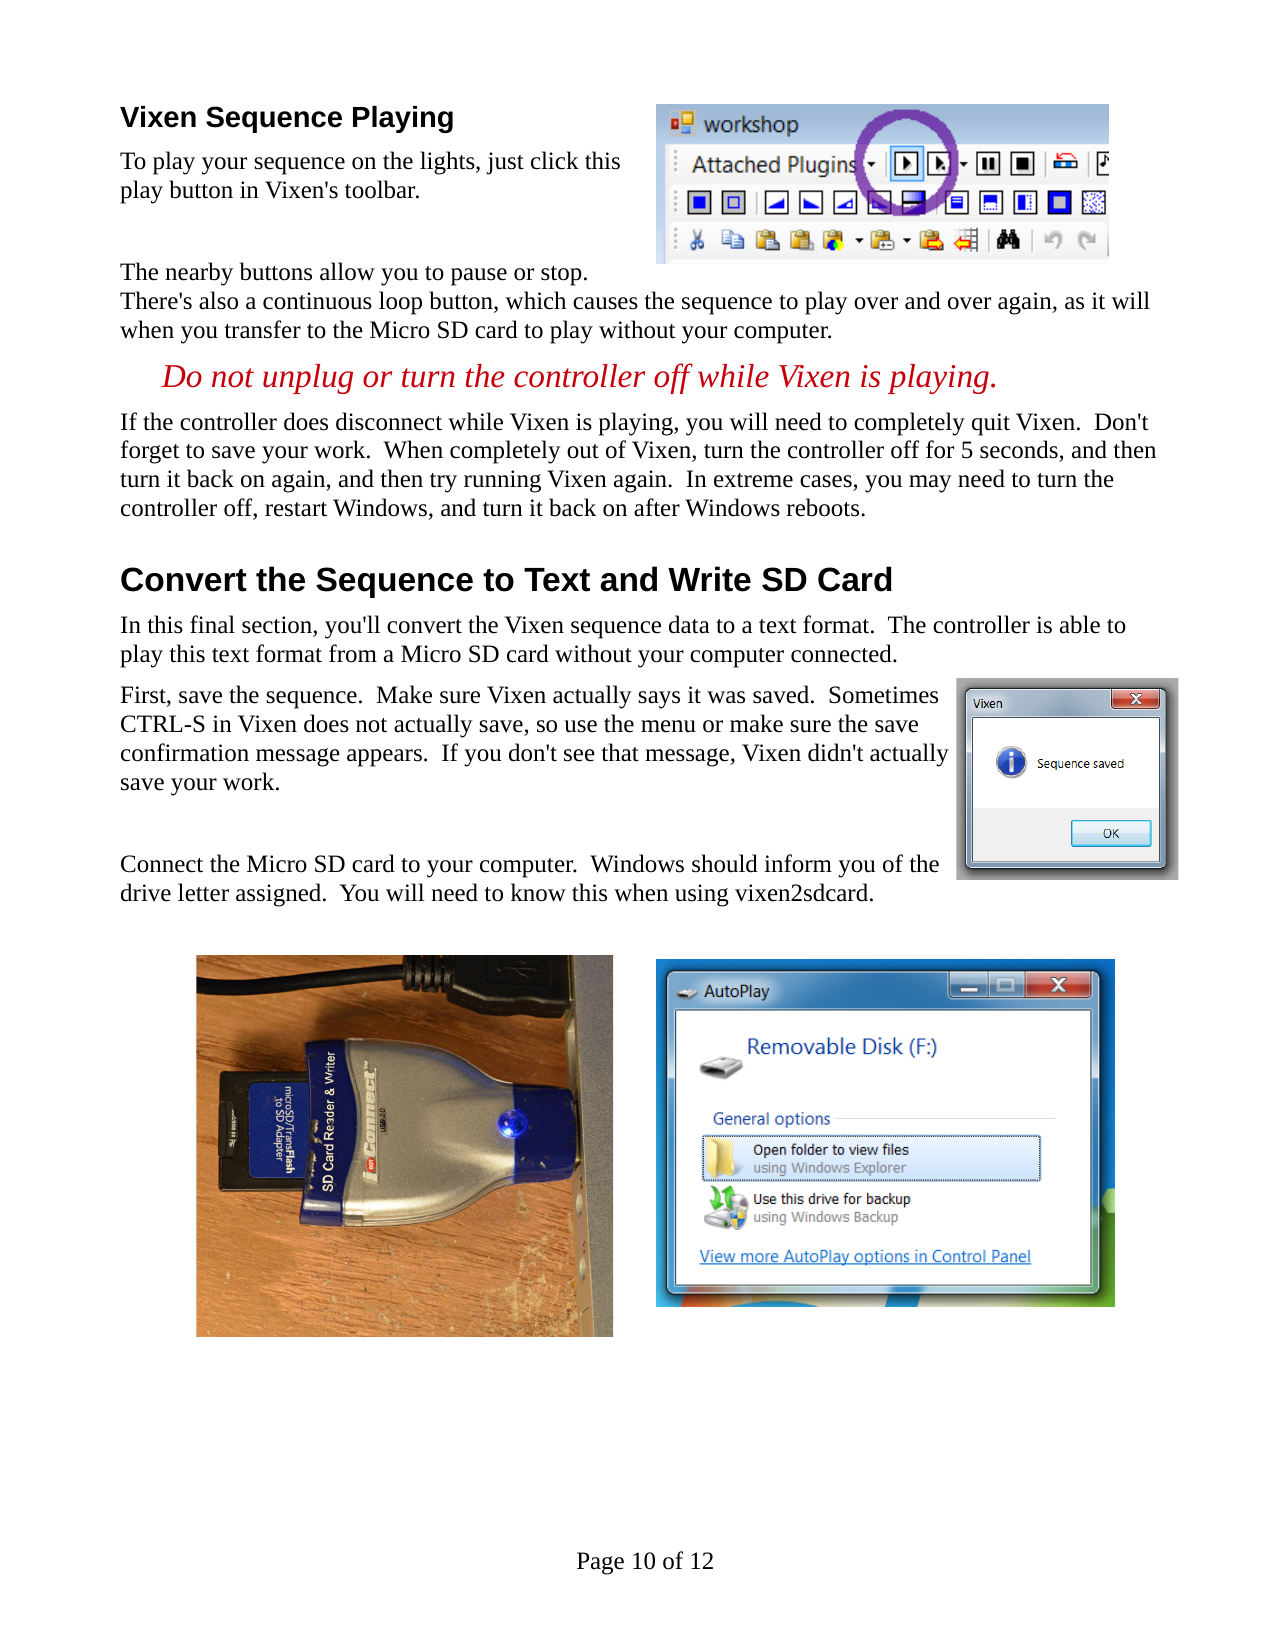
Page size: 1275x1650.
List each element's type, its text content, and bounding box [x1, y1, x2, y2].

subtitle Vixen Sequence Playing [120, 100, 1170, 133]
text First, save the sequence. Make sure Vixen actually says it was saved. Sometimes CTRL-S in Vixen does not actually save, so use the menu or make sure the save confirmation message appears. If you don't see that message, Vixen didn't actually save your work. [120, 681, 956, 796]
text [1109, 146, 1170, 203]
picture [656, 104, 1109, 264]
picture [956, 678, 1179, 880]
subtitle Convert the Sequence to Text and Write SD Card [120, 559, 1170, 598]
text The nearby buttons allow you to pause or stop. There's also a continuous loop button, which causes the sequence to play over and over again, as it will when you transfer to the Micro SD card to play without your computer. [120, 257, 1170, 343]
text If the controller does disconnect while Vixen is playing, you will need to completely quit Vixen. Don't forget to save your work. When completely out of Vixen, turn the controller off for 5 seconds, and then turn it back on again, and then try running Vixen again. In extreme cases, you may need to turn the controller off, restart Windows, and turn it back on after Windows reboots. [120, 407, 1170, 522]
picture [656, 959, 1115, 1307]
text Do not unplug or turn the controller off while Vixen is playing. [120, 356, 1170, 394]
text To play your sequence on the lights, just click this play button in Vixen's toolbar. [120, 146, 656, 203]
text Connect the Micro SD card to your computer. Windows should inform you of the drive letter assigned. You will need to know this when using vixen2sdcard. [120, 849, 1170, 907]
picture [196, 955, 614, 1337]
text In this final section, you'll convert the Vixen sequence data to a text format. The controller is able to play this text format from a Micro SD card without your computer connected. [120, 611, 1170, 668]
